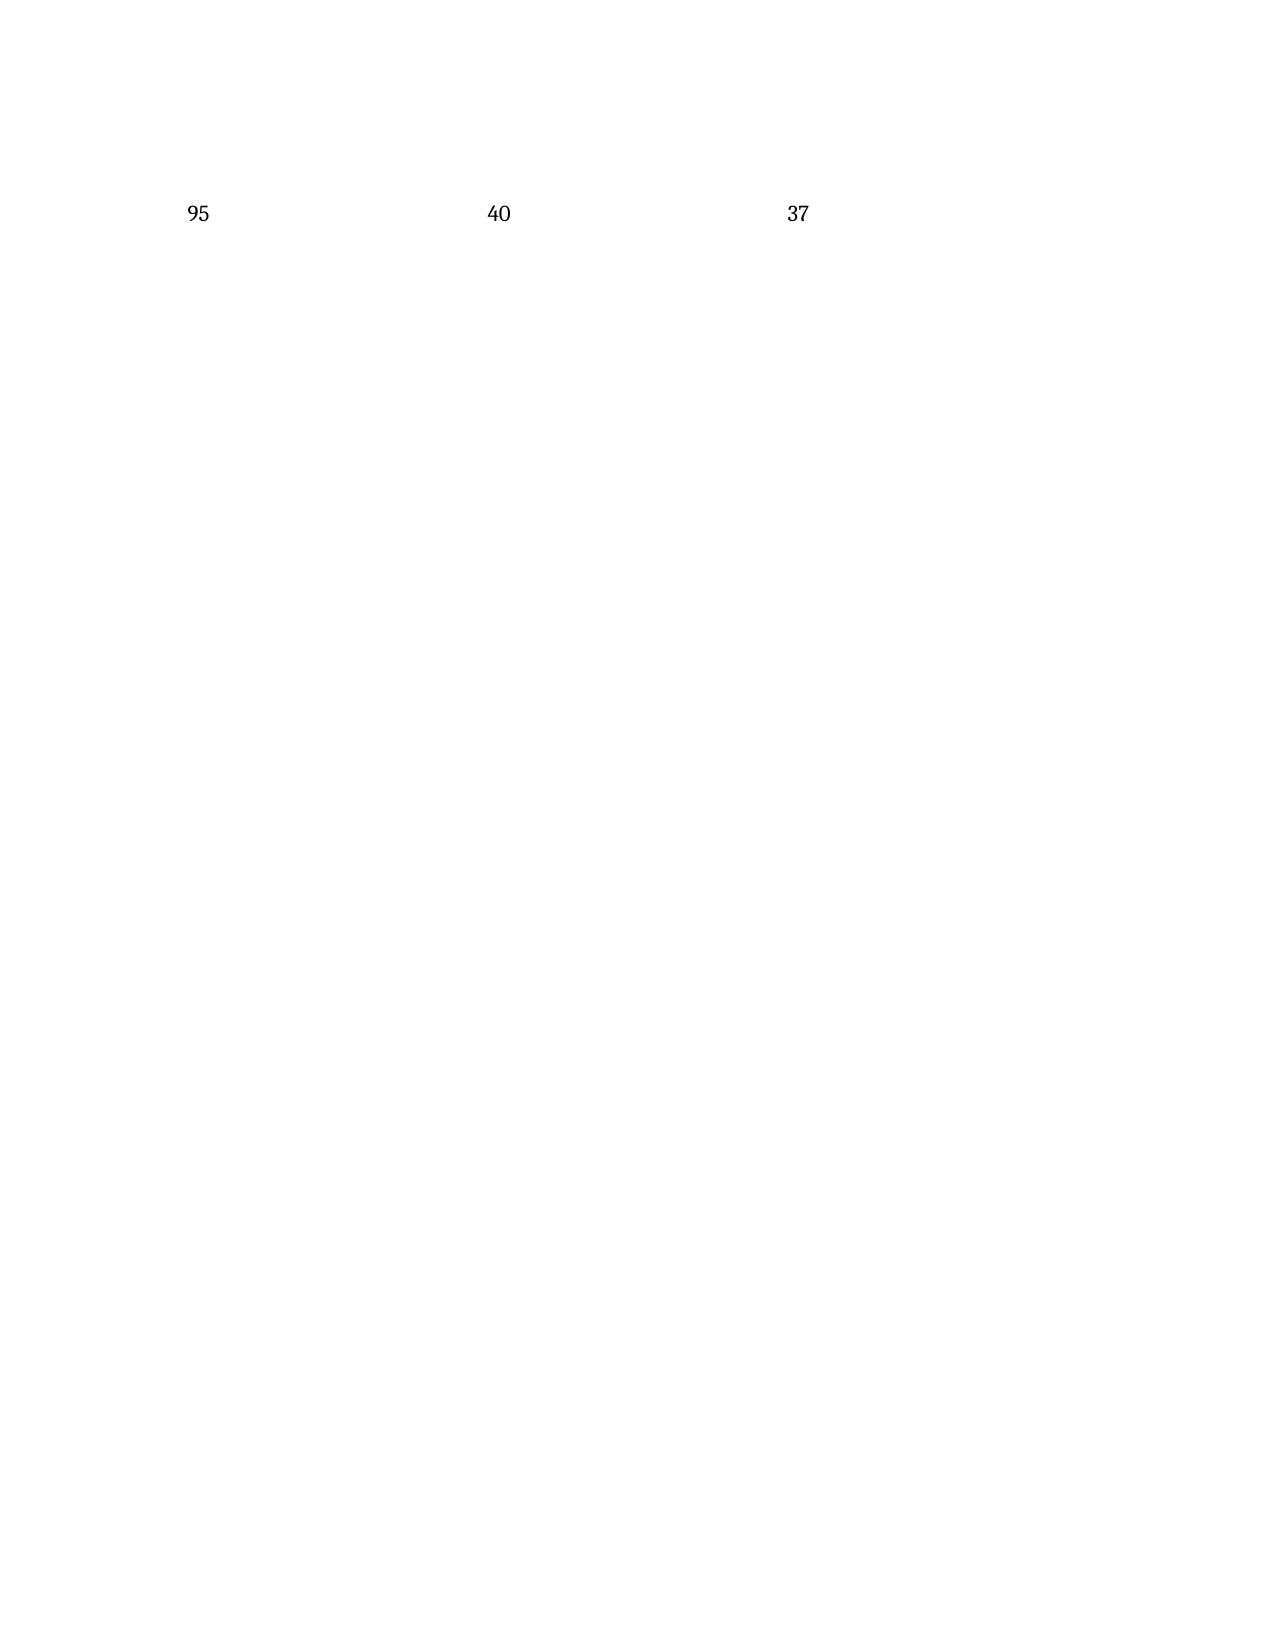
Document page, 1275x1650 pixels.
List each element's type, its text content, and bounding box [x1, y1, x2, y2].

table_cell [476, 150, 776, 201]
table_cell 37 [776, 201, 1076, 252]
table_cell [776, 150, 1076, 201]
table_cell [176, 150, 476, 201]
table_cell 40 [476, 201, 776, 252]
table_cell 95 [176, 201, 476, 252]
